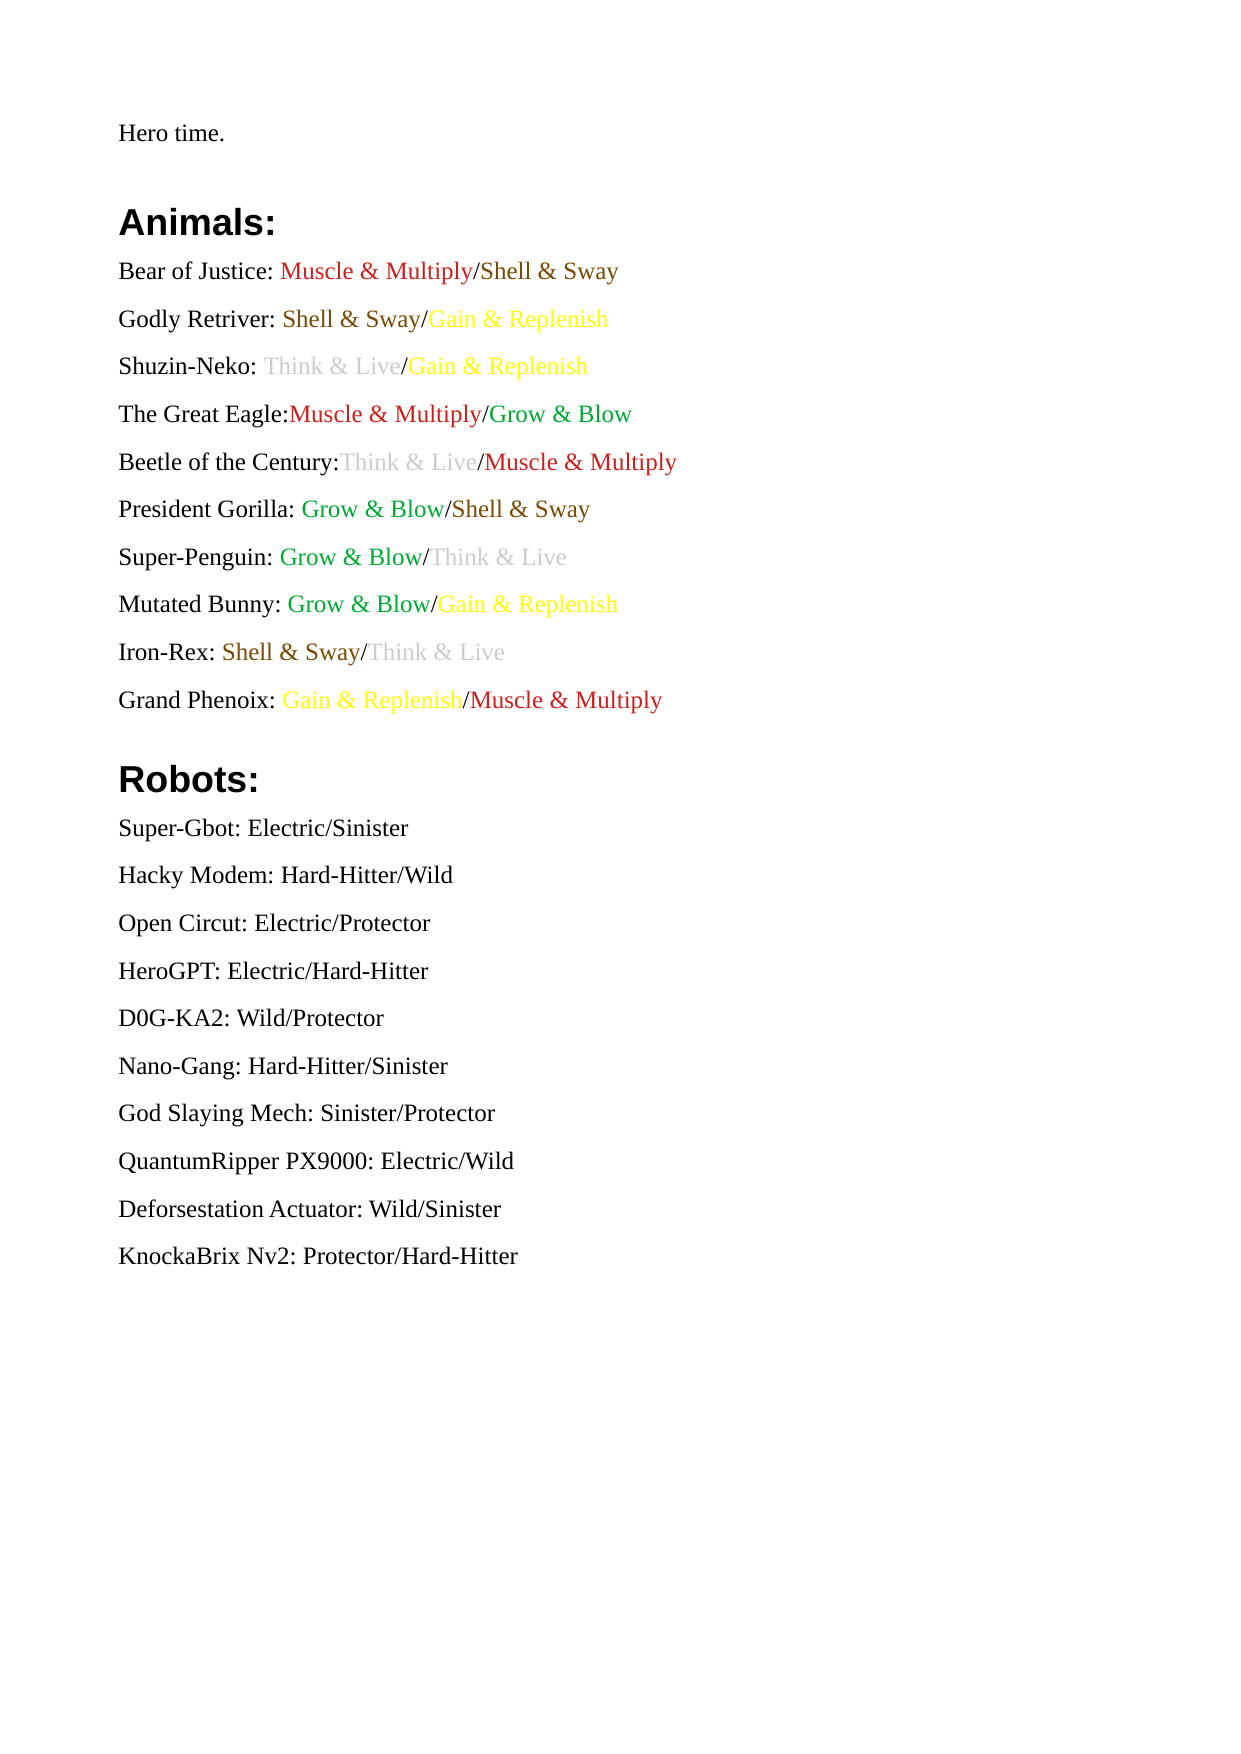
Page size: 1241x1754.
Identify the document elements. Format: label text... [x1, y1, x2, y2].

text Shuzin-Neko: Think & Live/Gain & Replenish [118, 351, 1122, 380]
text Open Circut: Electric/Protector [118, 908, 1122, 937]
text QuantumRipper PX9000: Electric/Wild [118, 1146, 1122, 1175]
text Godly Retriver: Shell & Sway/Gain & Replenish [118, 304, 1122, 333]
text Mutated Bunny: Grow & Blow/Gain & Replenish [118, 589, 1122, 618]
text God Slaying Mech: Sinister/Protector [118, 1098, 1122, 1127]
text Grand Phenoix: Gain & Replenish/Muscle & Multiply [118, 685, 1122, 713]
text Nano-Gang: Hard-Hitter/Sinister [118, 1051, 1122, 1080]
text Beetle of the Century:Think & Live/Muscle & Multiply [118, 447, 1122, 475]
text KnockaBrix Nv2: Protector/Hard-Hitter [118, 1241, 1122, 1270]
text Hacky Modem: Hard-Hitter/Wild [118, 861, 1122, 889]
subtitle Robots: [118, 757, 1122, 800]
text Super-Penguin: Grow & Blow/Think & Live [118, 542, 1122, 571]
text Deforsestation Actuator: Wild/Sinister [118, 1194, 1122, 1222]
text President Gorilla: Grow & Blow/Shell & Sway [118, 494, 1122, 523]
text HeroGPT: Electric/Hard-Hitter [118, 956, 1122, 984]
text Iron-Rex: Shell & Sway/Think & Live [118, 637, 1122, 666]
text Super-Gbot: Electric/Sinister [118, 813, 1122, 842]
text D0G-KA2: Wild/Protector [118, 1003, 1122, 1032]
text Hero time. [118, 118, 1122, 147]
text Bear of Justice: Muscle & Multiply/Shell & Sway [118, 256, 1122, 285]
subtitle Animals: [118, 201, 1122, 244]
text The Great Eagle:Muscle & Multiply/Grow & Blow [118, 399, 1122, 428]
